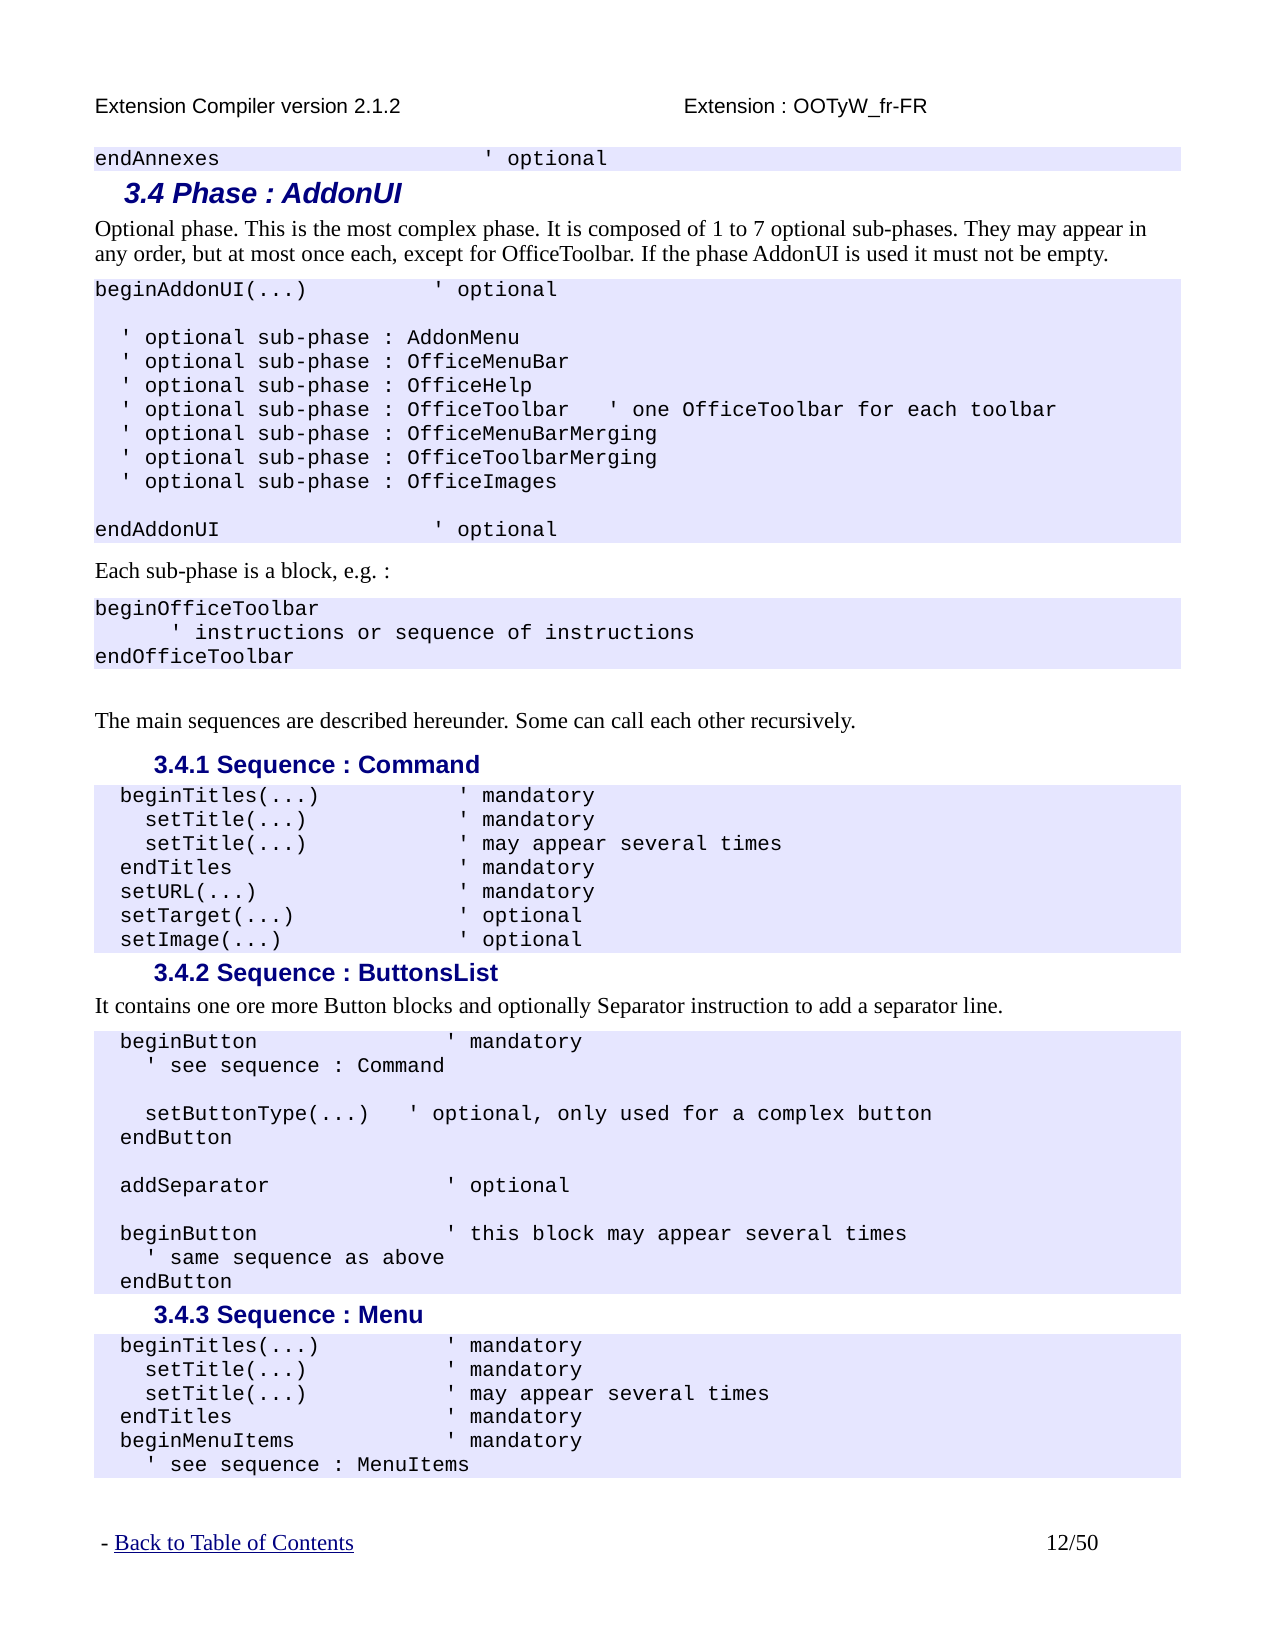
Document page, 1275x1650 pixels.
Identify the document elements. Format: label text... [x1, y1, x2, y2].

subtitle Sequence : Command [153, 751, 1181, 779]
text addSeparator ' optional [94, 1175, 1181, 1199]
text setTitle(...) ' may appear several times [94, 1382, 1181, 1406]
text beginButton ' mandatory [94, 1031, 1181, 1055]
text ' see sequence : Command [94, 1055, 1181, 1079]
text setTitle(...) ' mandatory [94, 1358, 1181, 1382]
text Optional phase. This is the most complex phase. It is composed of 1 to 7 optional sub-phases. They may appear in any order, but at most once each, except for OfficeToolbar. If the phase AddonUI is used it must not be empty. [94, 216, 1181, 267]
text setButtonType(...) ' optional, only used for a complex button [94, 1103, 1181, 1127]
text endTitles ' mandatory [94, 1406, 1181, 1430]
text beginAddonUI(...) ' optional [94, 279, 1181, 303]
text ' optional sub-phase : OfficeMenuBar [94, 351, 1181, 375]
text The main sequences are described hereunder. Some can call each other recursively. [94, 707, 1181, 733]
text ' same sequence as above [94, 1247, 1181, 1271]
text setURL(...) ' mandatory [94, 881, 1181, 905]
text ' optional sub-phase : OfficeToolbarMerging [94, 447, 1181, 471]
text endTitles ' mandatory [94, 857, 1181, 881]
text ' optional sub-phase : OfficeImages [94, 471, 1181, 495]
subtitle Sequence : Menu [153, 1301, 1181, 1328]
text ' optional sub-phase : OfficeToolbar ' one OfficeToolbar for each toolbar [94, 399, 1181, 423]
text ' see sequence : MenuItems [94, 1454, 1181, 1478]
text setTitle(...) ' mandatory [94, 809, 1181, 833]
text endButton [94, 1127, 1181, 1151]
text ' optional sub-phase : OfficeHelp [94, 375, 1181, 399]
text endButton [94, 1271, 1181, 1294]
subtitle Phase : AddonUI [124, 177, 1181, 210]
subtitle Sequence : ButtonsList [153, 959, 1181, 987]
text endOfficeToolbar [94, 646, 1181, 669]
text setTarget(...) ' optional [94, 905, 1181, 929]
text ' instructions or sequence of instructions [94, 622, 1181, 646]
text beginMenuItems ' mandatory [94, 1430, 1181, 1454]
text beginOfficeToolbar [94, 598, 1181, 622]
text beginTitles(...) ' mandatory [94, 1334, 1181, 1358]
text ' optional sub-phase : OfficeMenuBarMerging [94, 423, 1181, 447]
text setTitle(...) ' may appear several times [94, 833, 1181, 857]
text beginButton ' this block may appear several times [94, 1223, 1181, 1247]
text It contains one ore more Button blocks and optionally Separator instruction to add a separator line. [94, 993, 1181, 1018]
text endAddonUI ' optional [94, 519, 1181, 543]
text beginTitles(...) ' mandatory [94, 785, 1181, 809]
text setImage(...) ' optional [94, 929, 1181, 953]
text Each sub-phase is a block, e.g. : [94, 557, 1181, 583]
text endAnnexes ' optional [94, 147, 1181, 171]
text ' optional sub-phase : AddonMenu [94, 327, 1181, 351]
